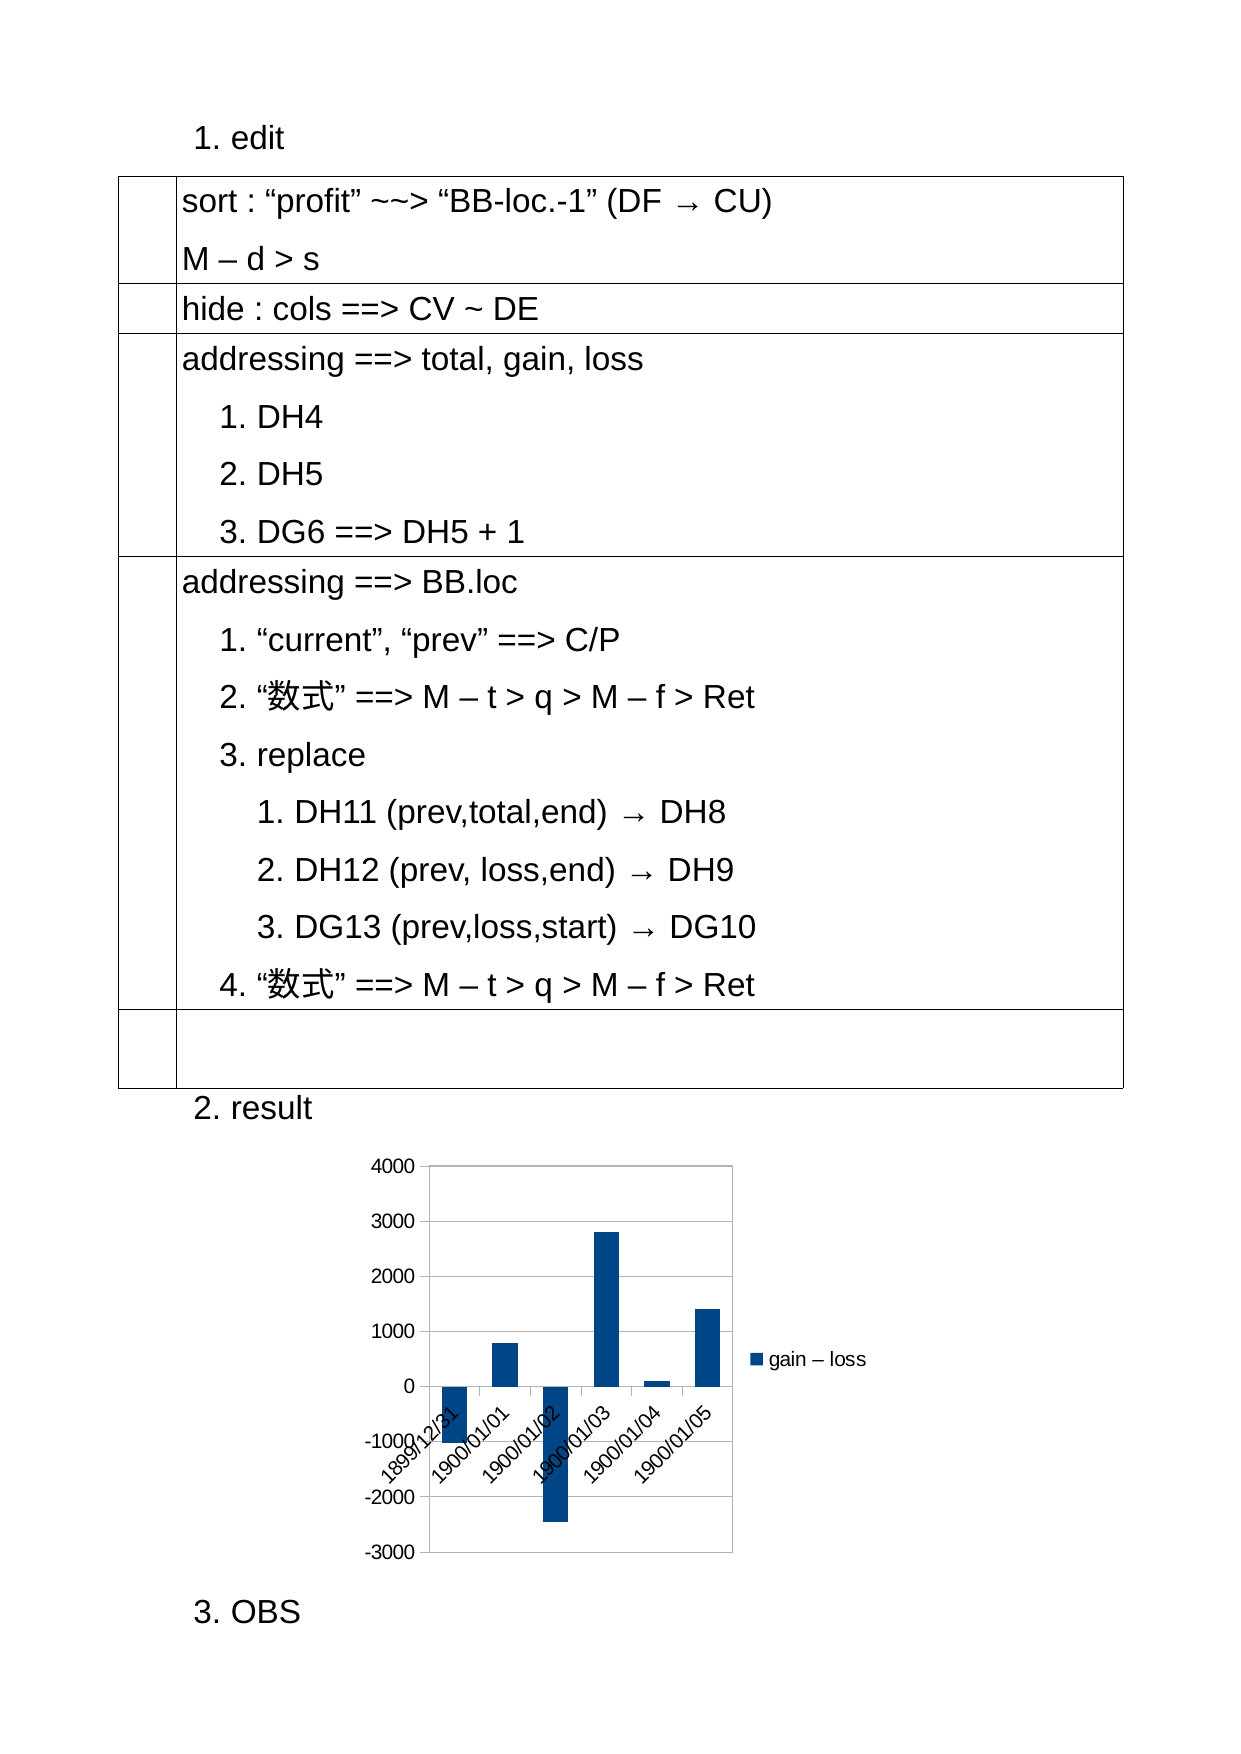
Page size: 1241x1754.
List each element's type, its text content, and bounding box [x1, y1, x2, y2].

table_cell [119, 557, 176, 1009]
list edit [193, 118, 1122, 157]
table_cell [119, 284, 176, 333]
list OBS [193, 1146, 1122, 1630]
table_cell [177, 1010, 1123, 1088]
table_cell hide : cols ==> CV ~ DE [177, 284, 1123, 333]
table_header sort : “profit” ~~> “BB-loc.-1” (DF → CU) M – d > s [177, 177, 1123, 283]
table_cell [119, 334, 176, 556]
table_header [119, 177, 176, 283]
table_cell addressing ==> BB.loc “current”, “prev” ==> C/P “数式” ==> M – t > q > M – f > Ret replace DH11 (prev,total,end) → DH8 DH12 (prev, loss,end) → DH9 DG13 (prev,loss,start) → DG10 “数式” ==> M – t > q > M – f > Ret [177, 557, 1123, 1009]
table_cell addressing ==> total, gain, loss DH4 DH5 DG6 ==> DH5 + 1 [177, 334, 1123, 556]
list result [193, 1089, 1122, 1127]
table_cell [119, 1010, 176, 1088]
